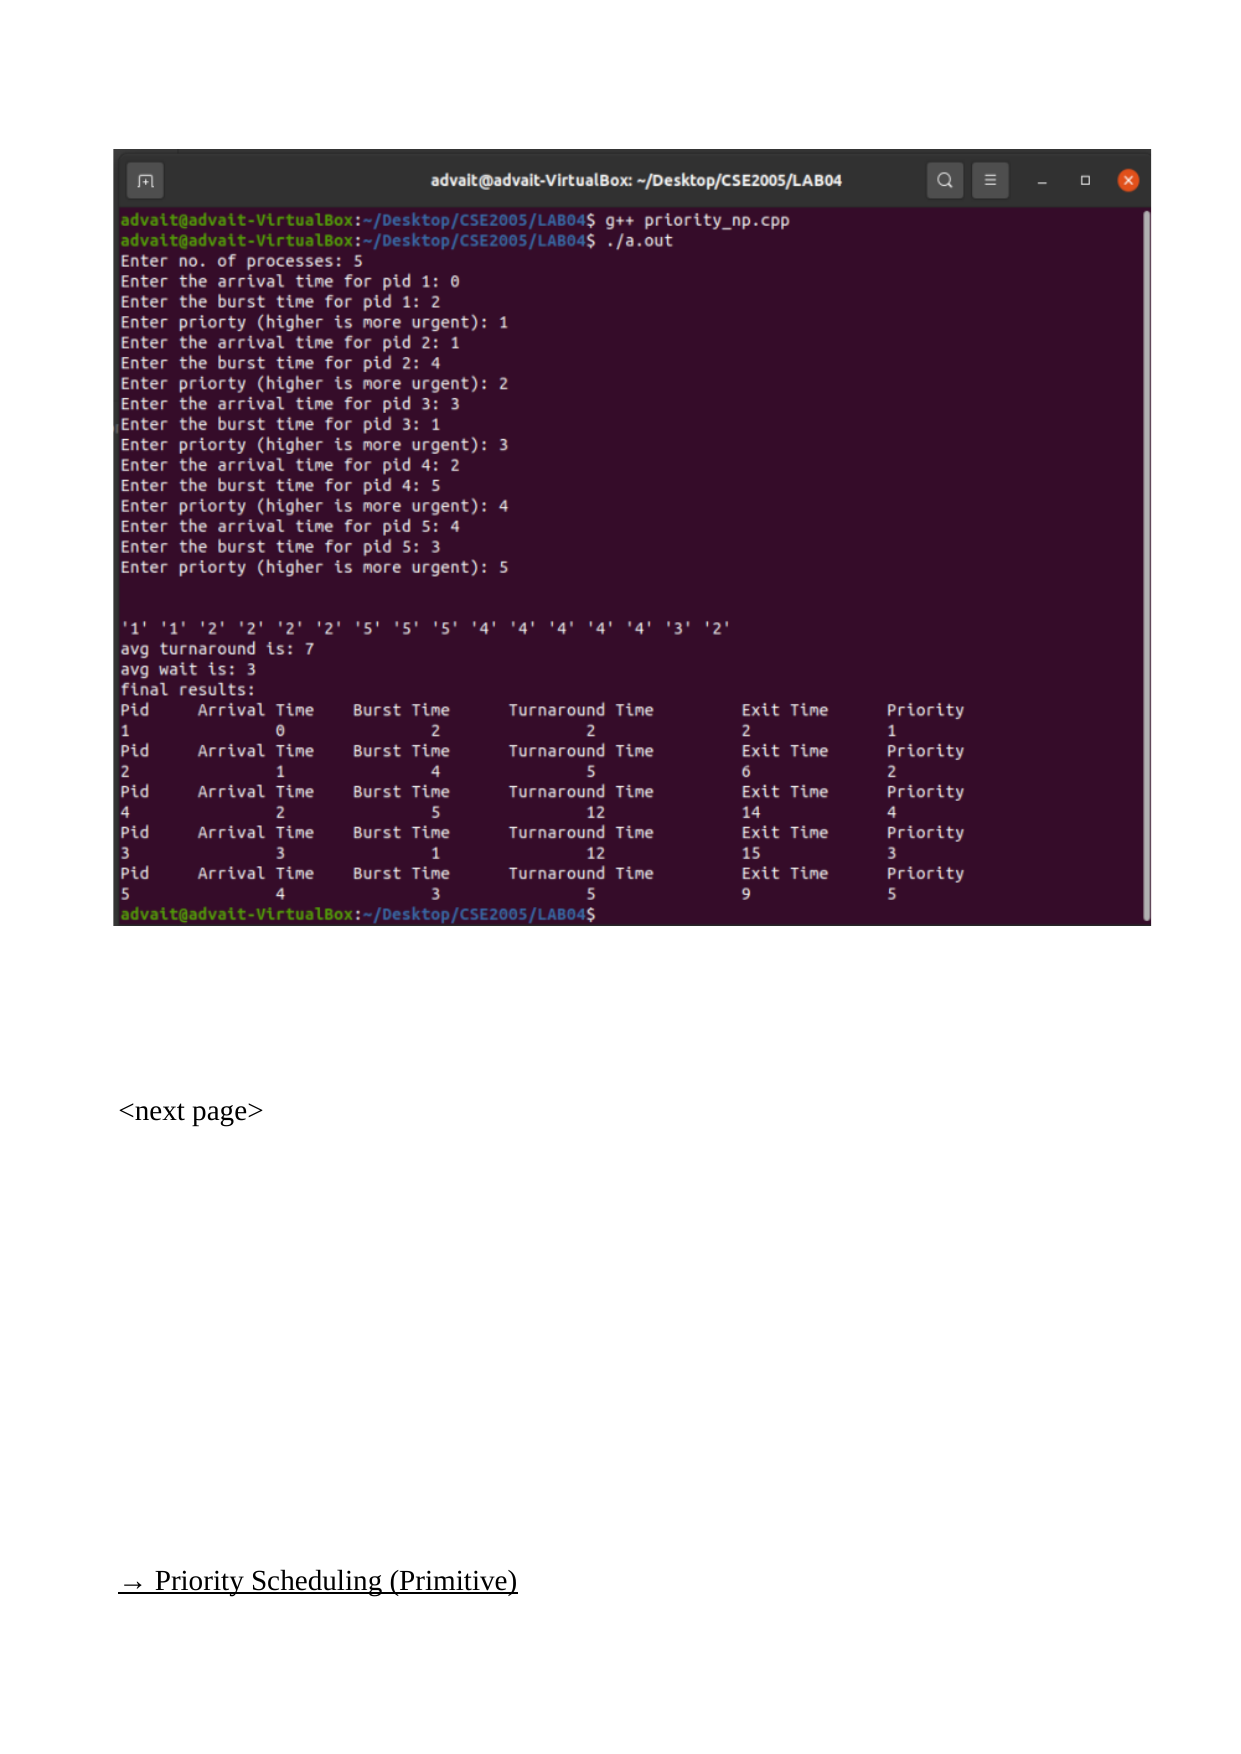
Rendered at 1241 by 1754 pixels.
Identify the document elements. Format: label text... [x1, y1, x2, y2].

picture [113, 149, 1152, 926]
text <next page> [118, 1093, 1122, 1127]
text → Priority Scheduling (Primitive) [118, 1563, 1122, 1597]
